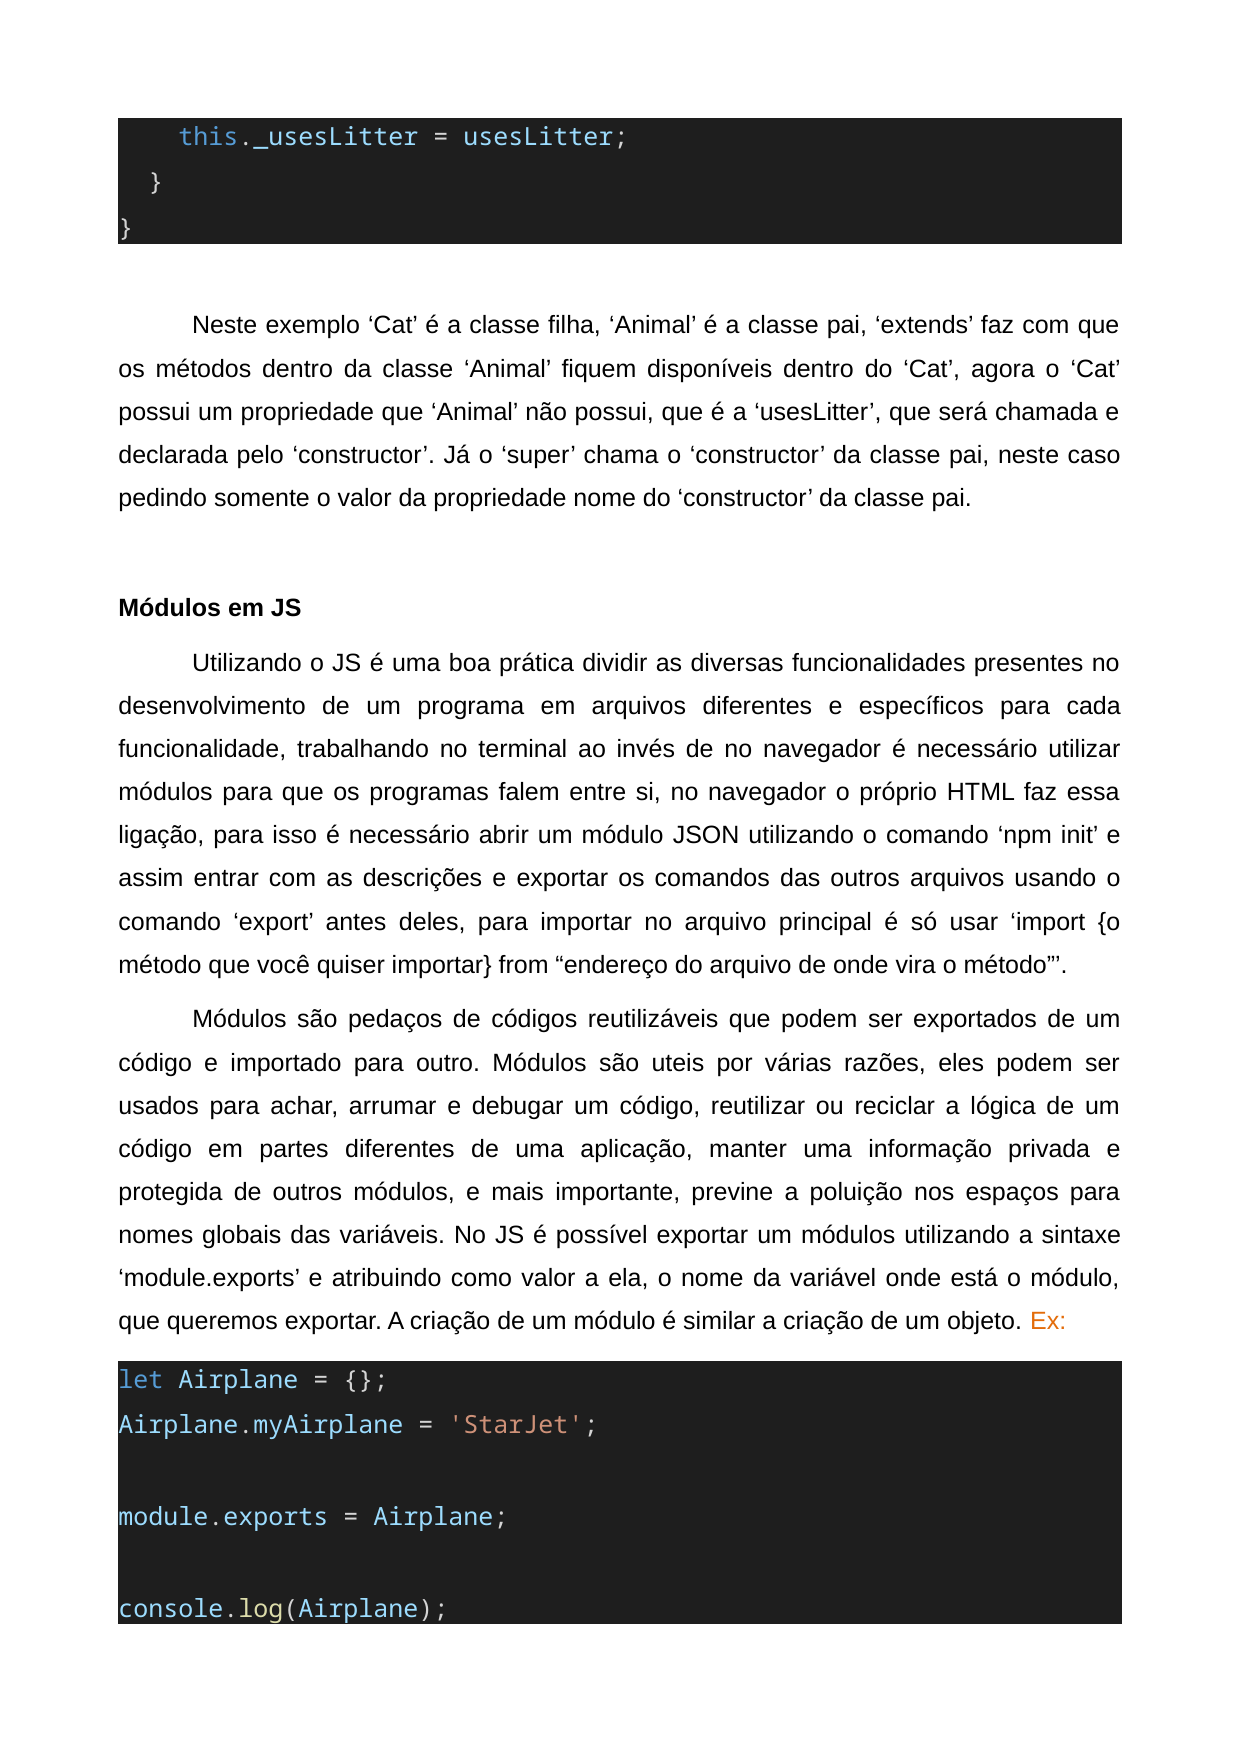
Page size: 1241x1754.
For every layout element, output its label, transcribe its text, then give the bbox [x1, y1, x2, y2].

text Módulos são pedaços de códigos reutilizáveis que podem ser exportados de um código e importado para outro. Módulos são uteis por várias razões, eles podem ser usados para achar, arrumar e debugar um código, reutilizar ou reciclar a lógica de um código em partes diferentes de uma aplicação, manter uma informação privada e protegida de outros módulos, e mais importante, previne a poluição nos espaços para nomes globais das variáveis. No JS é possível exportar um módulos utilizando a sintaxe ‘module.exports’ e atribuindo como valor a ela, o nome da variável onde está o módulo, que queremos exportar. A criação de um módulo é similar a criação de um objeto. Ex: [118, 1004, 1122, 1335]
text Neste exemplo ‘Cat’ é a classe filha, ‘Animal’ é a classe pai, ‘extends’ faz com que os métodos dentro da classe ‘Animal’ fiquem disponíveis dentro do ‘Cat’, agora o ‘Cat’ possui um propriedade que ‘Animal’ não possui, que é a ‘usesLitter’, que será chamada e declarada pelo ‘constructor’. Já o ‘super’ chama o ‘constructor’ da classe pai, neste caso pedindo somente o valor da propriedade nome do ‘constructor’ da classe pai. [118, 311, 1122, 512]
text Airplane.myAirplane = 'StarJet'; [118, 1407, 1122, 1441]
text Módulos em JS [118, 593, 1122, 622]
text let Airplane = {}; [118, 1361, 1122, 1395]
text console.log(Airplane); [118, 1590, 1122, 1624]
text Utilizando o JS é uma boa prática dividir as diversas funcionalidades presentes no desenvolvimento de um programa em arquivos diferentes e específicos para cada funcionalidade, trabalhando no terminal ao invés de no navegador é necessário utilizar módulos para que os programas falem entre si, no navegador o próprio HTML faz essa ligação, para isso é necessário abrir um módulo JSON utilizando o comando ‘npm init’ e assim entrar com as descrições e exportar os comandos das outros arquivos usando o comando ‘export’ antes deles, para importar no arquivo principal é só usar ‘import {o método que você quiser importar} from “endereço do arquivo de onde vira o método”’. [118, 648, 1122, 978]
text } [118, 164, 1122, 198]
text } [118, 210, 1122, 244]
text module.exports = Airplane; [118, 1499, 1122, 1533]
text this._usesLitter = usesLitter; [118, 118, 1122, 152]
